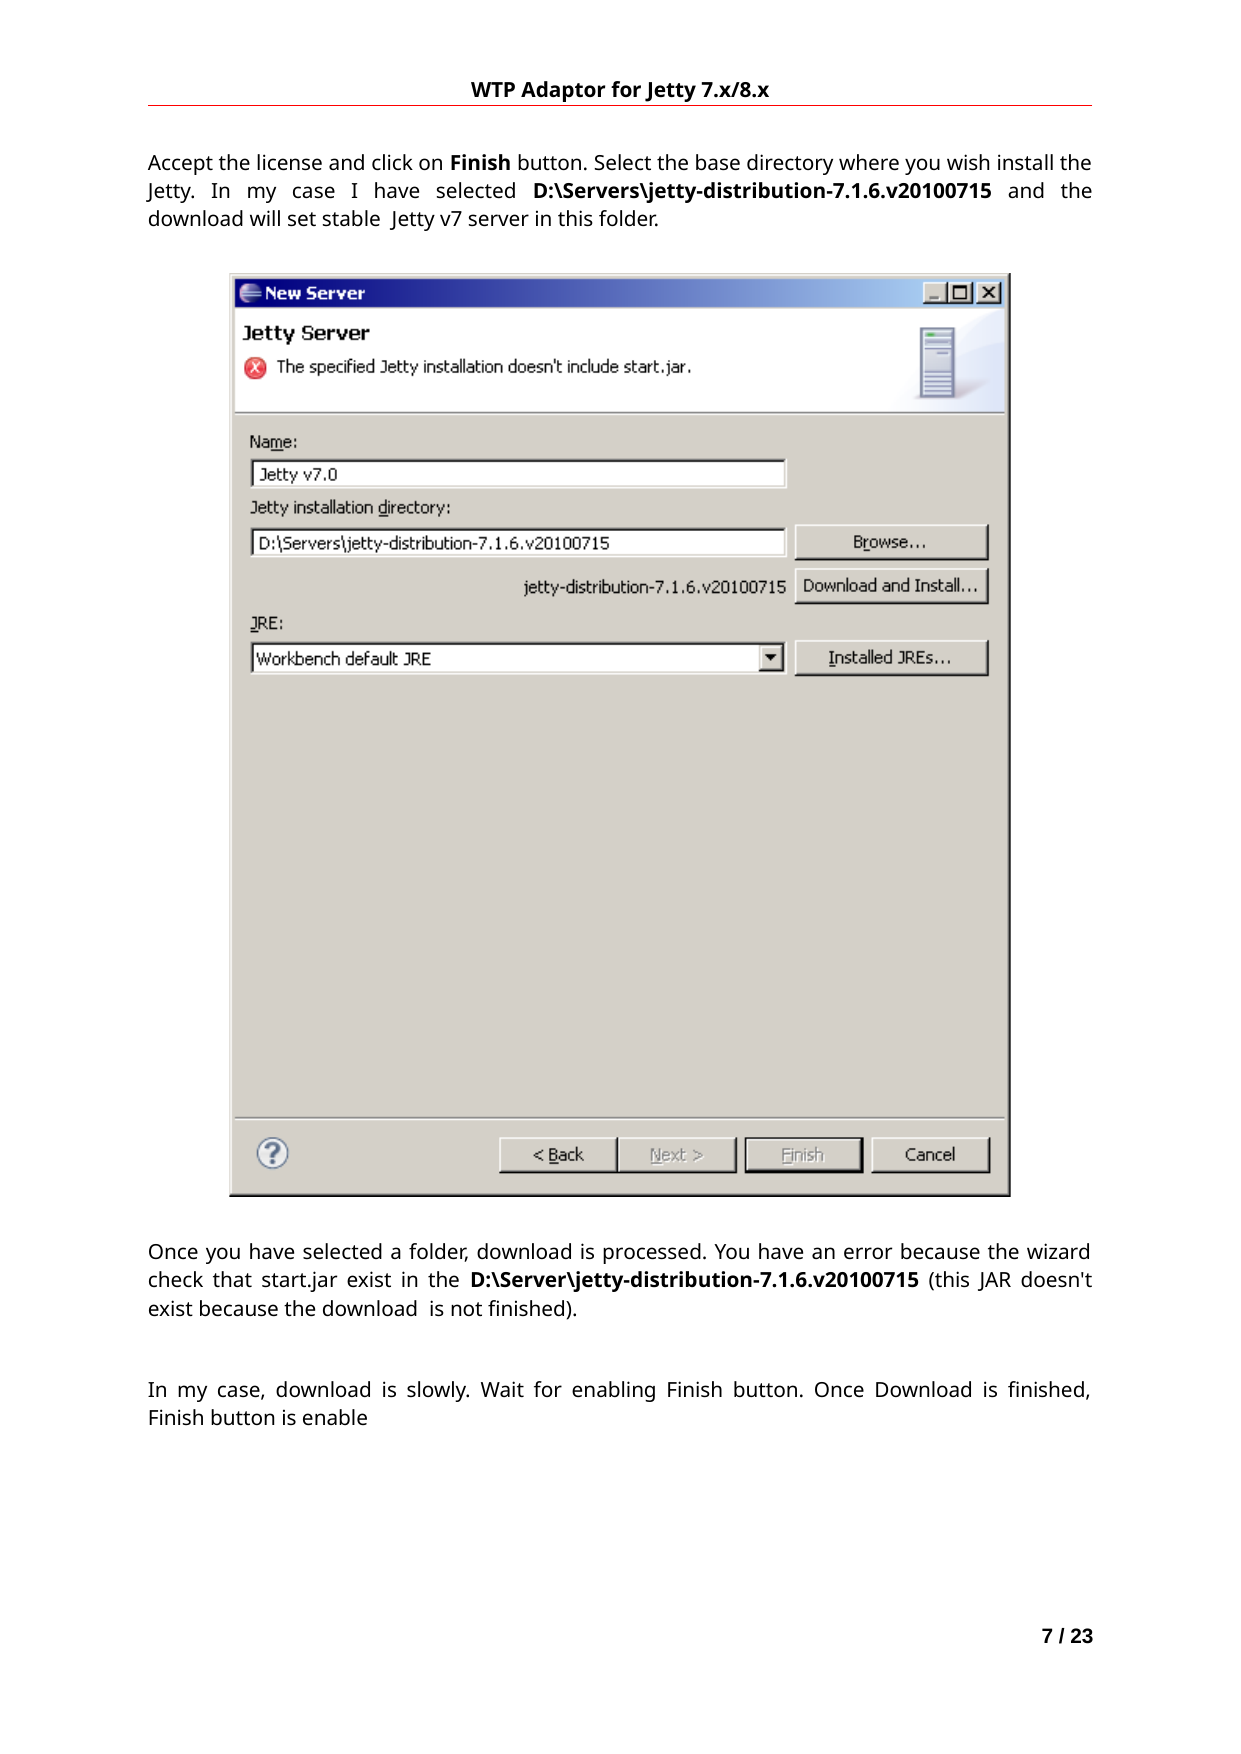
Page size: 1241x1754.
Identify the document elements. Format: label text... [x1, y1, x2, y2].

text In my case, download is slowly. Wait for enabling Finish button. Once Download is finished, Finish button is enable [148, 1375, 1092, 1432]
text Accept the license and click on Finish button. Select the base directory where you wish install the Jetty. In my case I have selected D:\Servers\jetty-distribution-7.1.6.v20100715 and the download will set stable Jetty v7 server in this folder. [148, 148, 1092, 232]
picture [229, 273, 1011, 1197]
text Once you have selected a folder, download is processed. You have an error because the wizard check that start.jar exist in the D:\Server\jetty-distribution-7.1.6.v20100715 (this JAR doesn't exist because the download is not finished). [148, 1237, 1092, 1322]
